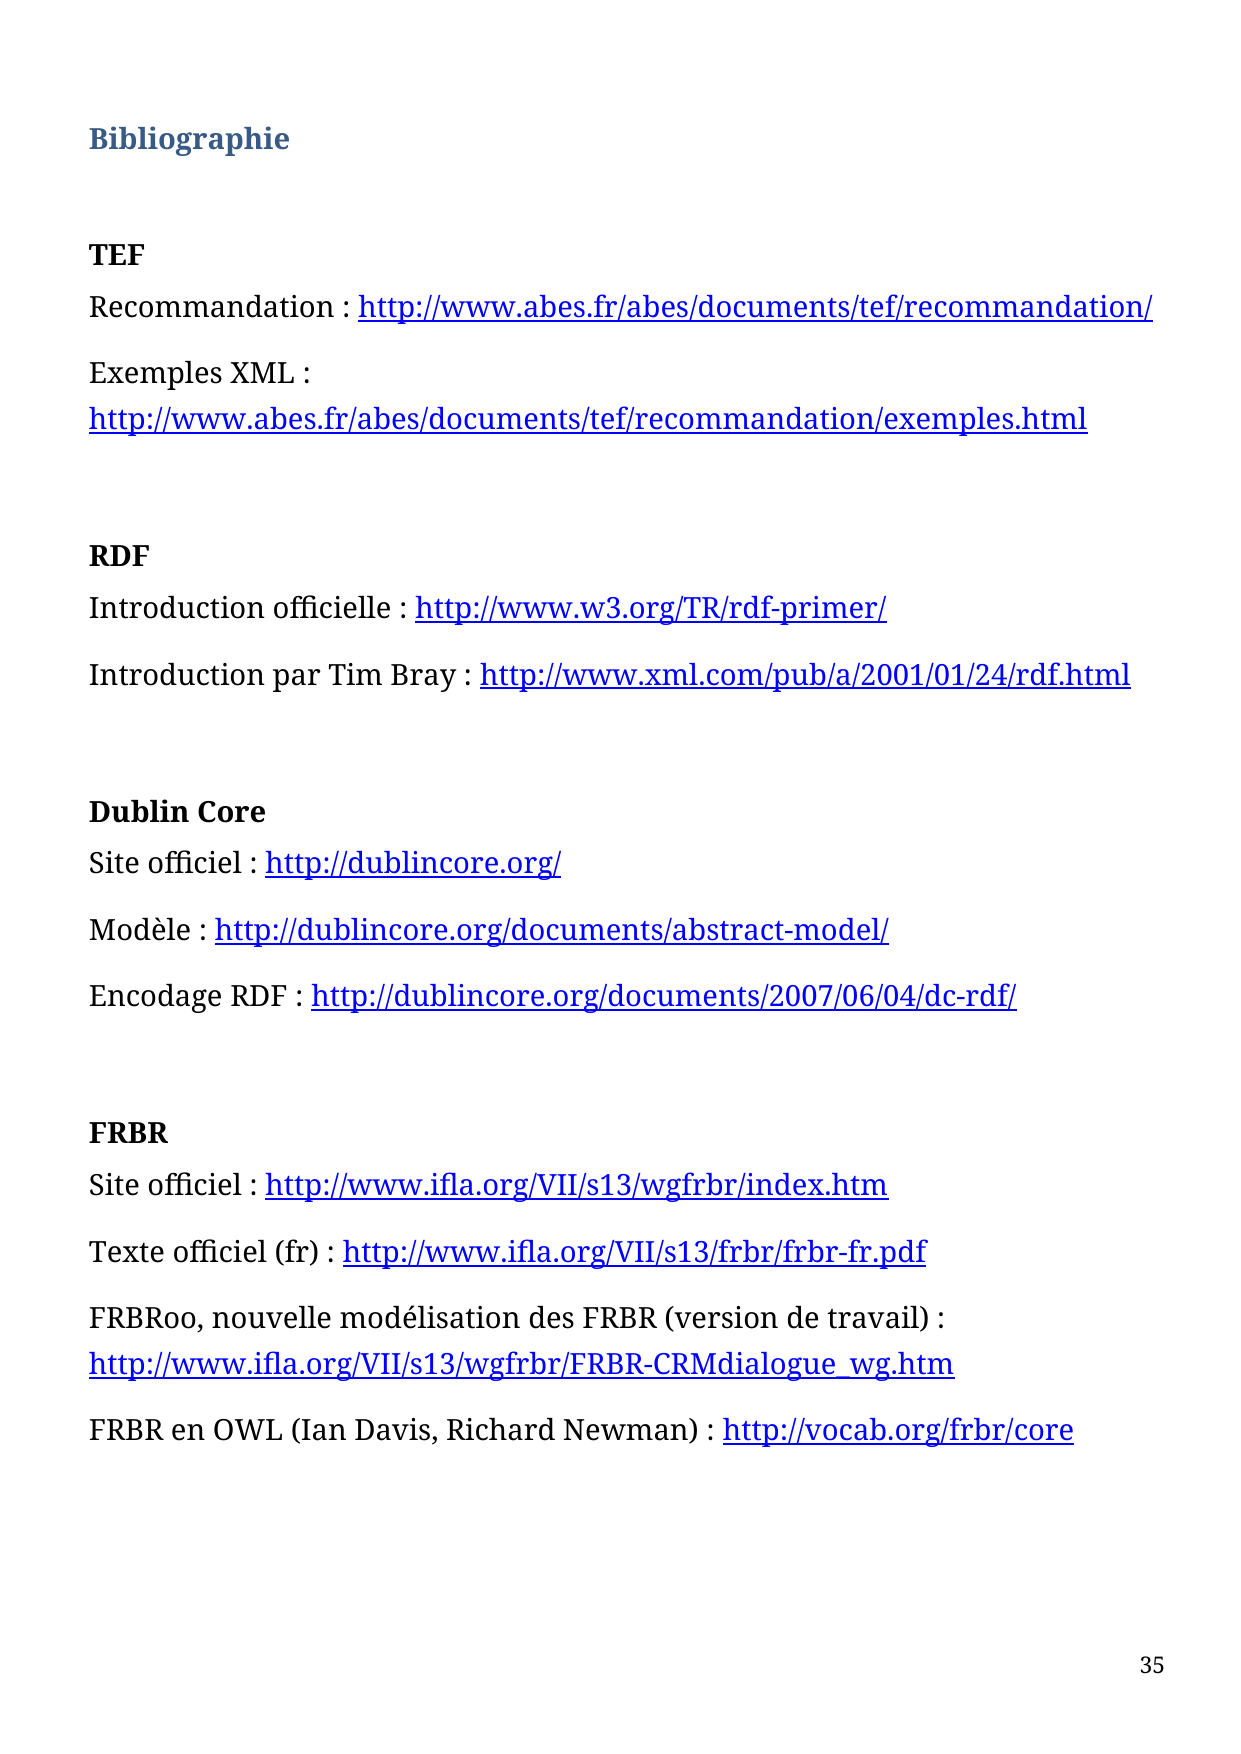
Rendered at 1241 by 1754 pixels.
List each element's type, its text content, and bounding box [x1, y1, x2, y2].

text Exemples XML : http://www.abes.fr/abes/documents/tef/recommandation/exemples.html [89, 353, 1165, 438]
subtitle Bibliographie [89, 118, 1165, 158]
text Encodage RDF : http://dublincore.org/documents/2007/06/04/dc-rdf/ [89, 976, 1165, 1015]
text Texte officiel (fr) : http://www.ifla.org/VII/s13/frbr/frbr-fr.pdf [89, 1231, 1165, 1271]
text Site officiel : http://dublincore.org/ [89, 843, 1165, 882]
text FRBR en OWL (Ian Davis, Richard Newman) : http://vocab.org/frbr/core [89, 1409, 1165, 1449]
text Introduction officielle : http://www.w3.org/TR/rdf-primer/ [89, 587, 1165, 627]
text Site officiel : http://www.ifla.org/VII/s13/wgfrbr/index.htm [89, 1164, 1165, 1204]
subtitle Dublin Core [89, 791, 1165, 831]
subtitle FRBR [89, 1113, 1165, 1152]
subtitle TEF [89, 234, 1165, 274]
text Recommandation : http://www.abes.fr/abes/documents/tef/recommandation/ [89, 286, 1165, 326]
text Modèle : http://dublincore.org/documents/abstract-model/ [89, 909, 1165, 949]
subtitle RDF [89, 535, 1165, 575]
text Introduction par Tim Bray : http://www.xml.com/pub/a/2001/01/24/rdf.html [89, 654, 1165, 693]
text FRBRoo, nouvelle modélisation des FRBR (version de travail) : http://www.ifla.org/VII/s13/wgfrbr/FRBR-CRMdialogue_wg.htm [89, 1297, 1165, 1383]
